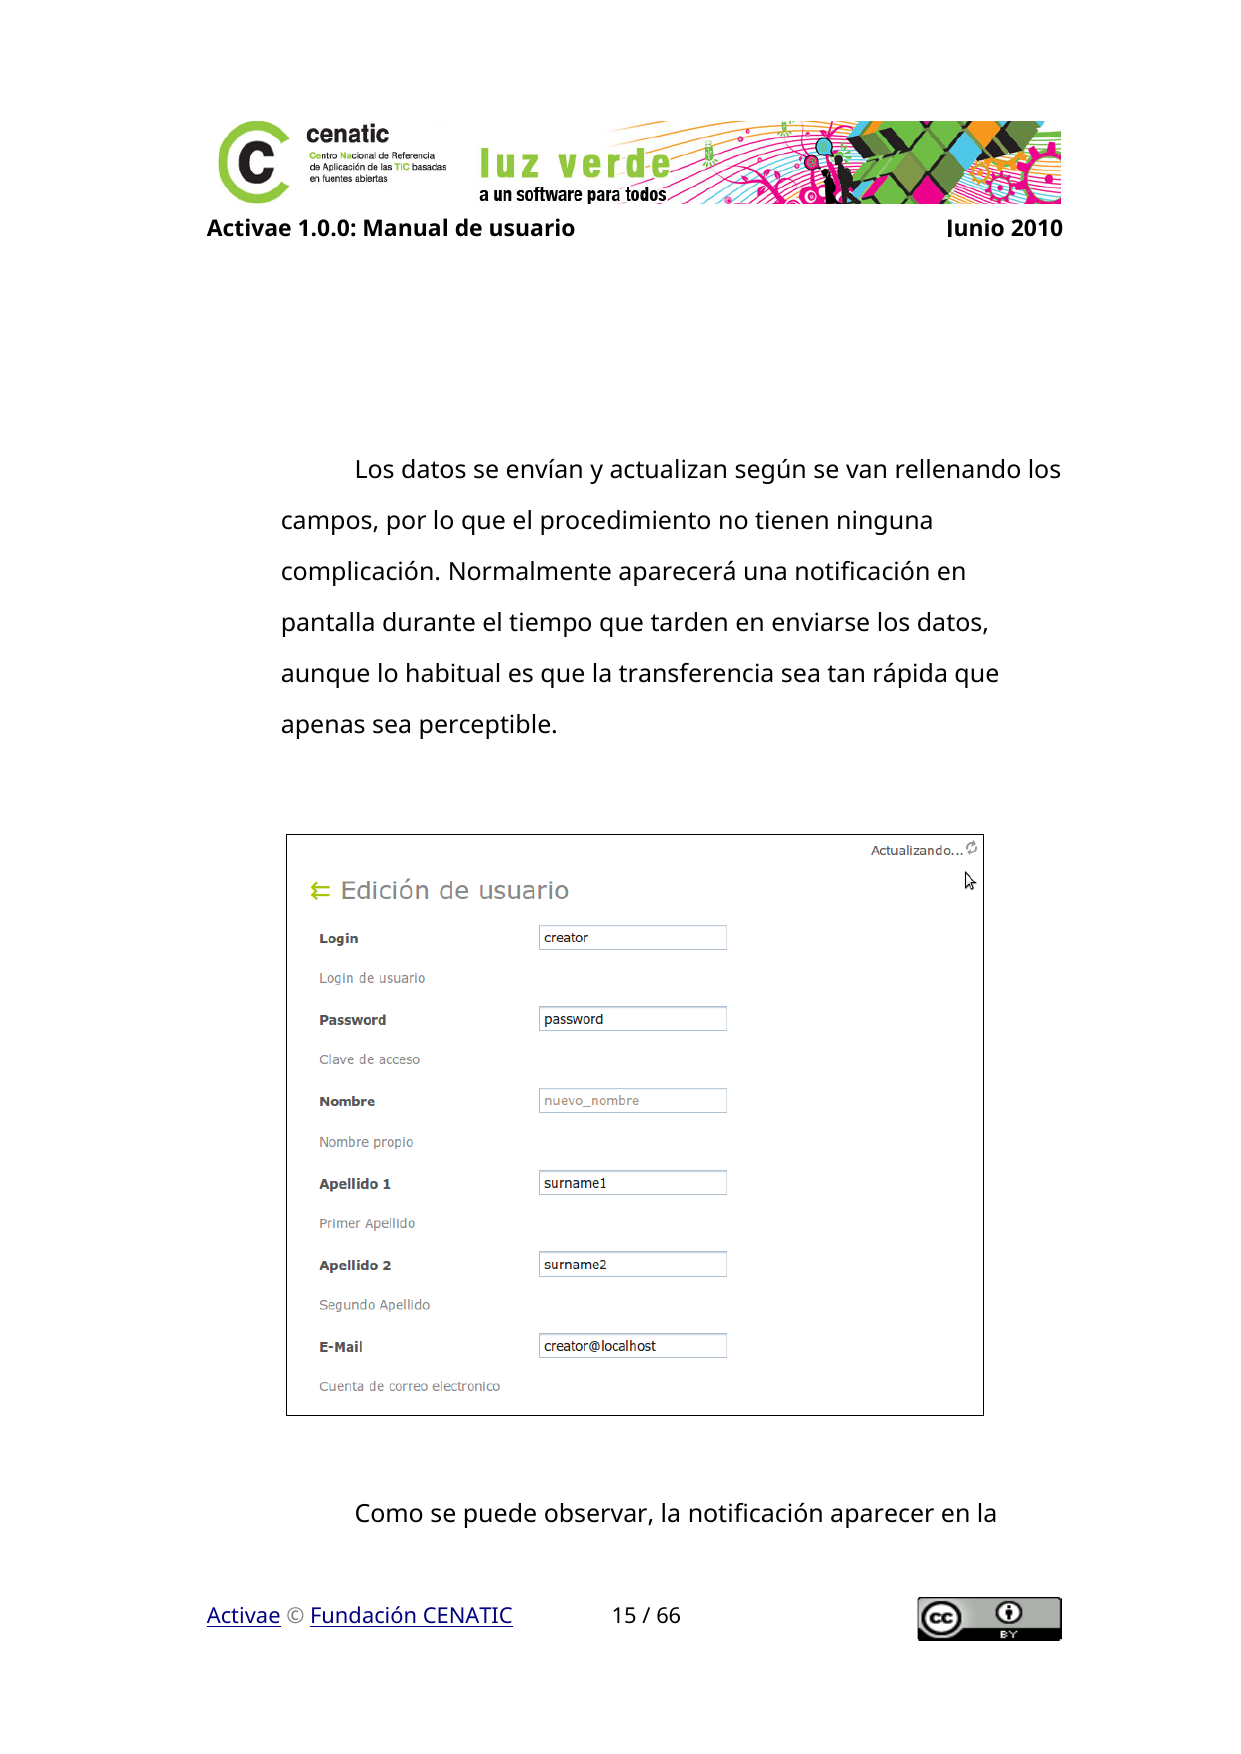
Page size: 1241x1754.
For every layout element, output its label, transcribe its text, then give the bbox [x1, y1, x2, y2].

picture [917, 1597, 1062, 1641]
picture [289, 837, 981, 1413]
picture [211, 121, 1061, 204]
text Como se puede observar, la notificación aparecer en la [281, 1496, 1063, 1530]
text Los datos se envían y actualizan según se van rellenando los campos, por lo que el procedimiento no tienen ninguna complicación. Normalmente aparecerá una notificación en pantalla durante el tiempo que tarden en enviarse los datos, aunque lo habitual es que la transferencia sea tan rápida que apenas sea perceptible. [281, 452, 1063, 741]
